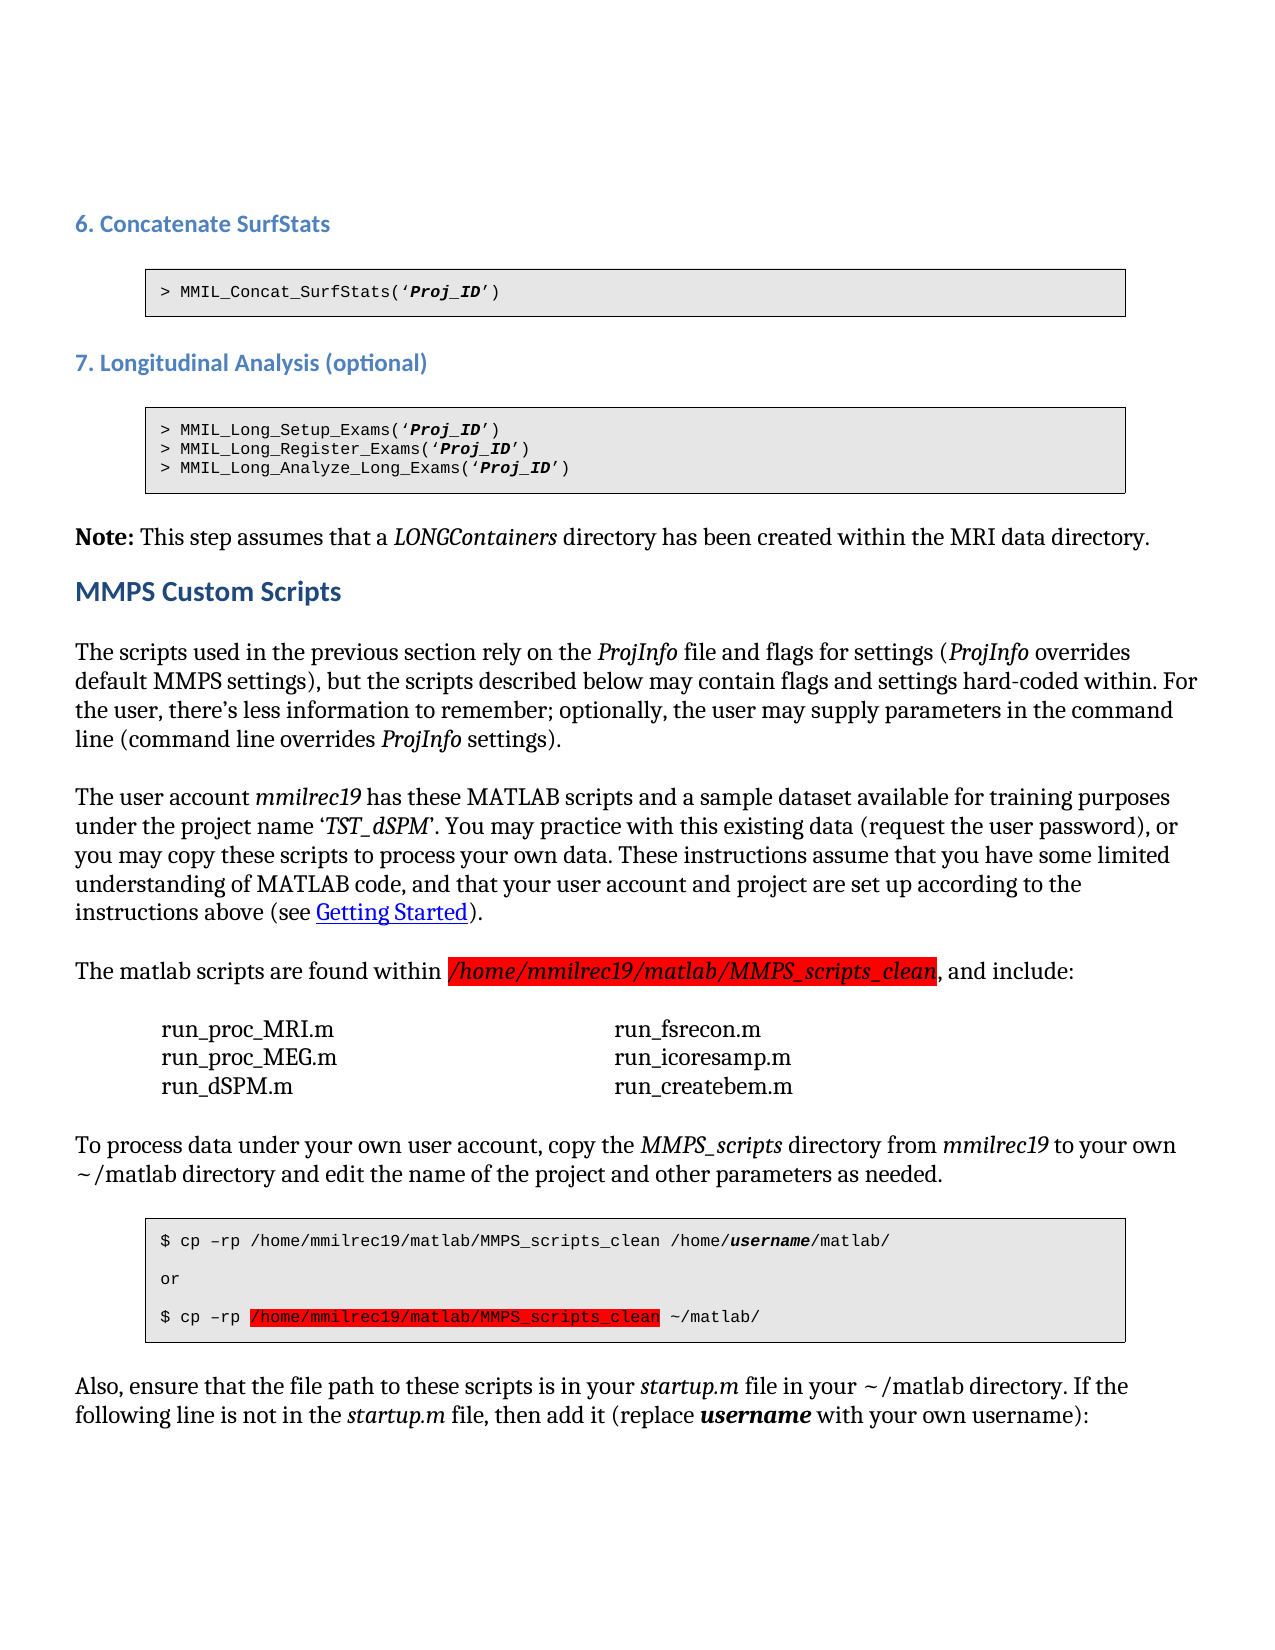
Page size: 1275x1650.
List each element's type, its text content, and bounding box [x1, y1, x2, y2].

text The matlab scripts are found within /home/mmilrec19/matlab/MMPS_scripts_clean, and include: [75, 957, 1200, 986]
subtitle MMPS Custom Scripts [75, 573, 1200, 608]
text The user account mmilrec19 has these MATLAB scripts and a sample dataset available for training purposes under the project name ‘TST_dSPM’. You may practice with this existing data (request the user password), or you may copy these scripts to process your own data. These instructions assume that you have some limited understanding of MATLAB code, and that your user account and project are set up according to the instructions above (see Getting Started). [75, 783, 1200, 927]
text $ cp –rp /home/mmilrec19/matlab/MMPS_scripts_clean /home/username/matlab/ or $ cp –rp /home/mmilrec19/matlab/MMPS_scripts_clean ~/matlab/ [146, 1219, 1125, 1342]
table_header run_proc_MRI.m [150, 1015, 603, 1043]
text To process data under your own user account, copy the MMPS_scripts directory from mmilrec19 to your own ~/matlab directory and edit the name of the project and other parameters as needed. [75, 1131, 1200, 1188]
text The scripts used in the previous section rely on the ProjInfo file and flags for settings (ProjInfo overrides default MMPS settings), but the scripts described below may contain flags and settings hard-coded within. For the user, there’s less information to remember; optionally, the user may supply parameters in the command line (command line overrides ProjInfo settings). [75, 638, 1200, 753]
table_cell run_createbem.m [603, 1072, 973, 1101]
table_cell run_dSPM.m [150, 1072, 603, 1101]
text > MMIL_Concat_SurfStats(‘Proj_ID’) [146, 270, 1125, 316]
subtitle 6. Concatenate SurfStats [75, 208, 1200, 238]
text Note: This step assumes that a LONGContainers directory has been created within the MRI data directory. [75, 523, 1200, 552]
table_header run_fsrecon.m [603, 1015, 973, 1043]
text > MMIL_Long_Setup_Exams(‘Proj_ID’) > MMIL_Long_Register_Exams(‘Proj_ID’) > MMIL_Long_Analyze_Long_Exams(‘Proj_ID’) [146, 408, 1125, 493]
text Also, ensure that the file path to these scripts is in your startup.m file in your ~/matlab directory. If the following line is not in the startup.m file, then add it (replace username with your own username): [75, 1372, 1200, 1429]
subtitle 7. Longitudinal Analysis (optional) [75, 347, 1200, 377]
table_cell run_proc_MEG.m [150, 1043, 603, 1072]
table_cell run_icoresamp.m [603, 1043, 973, 1072]
